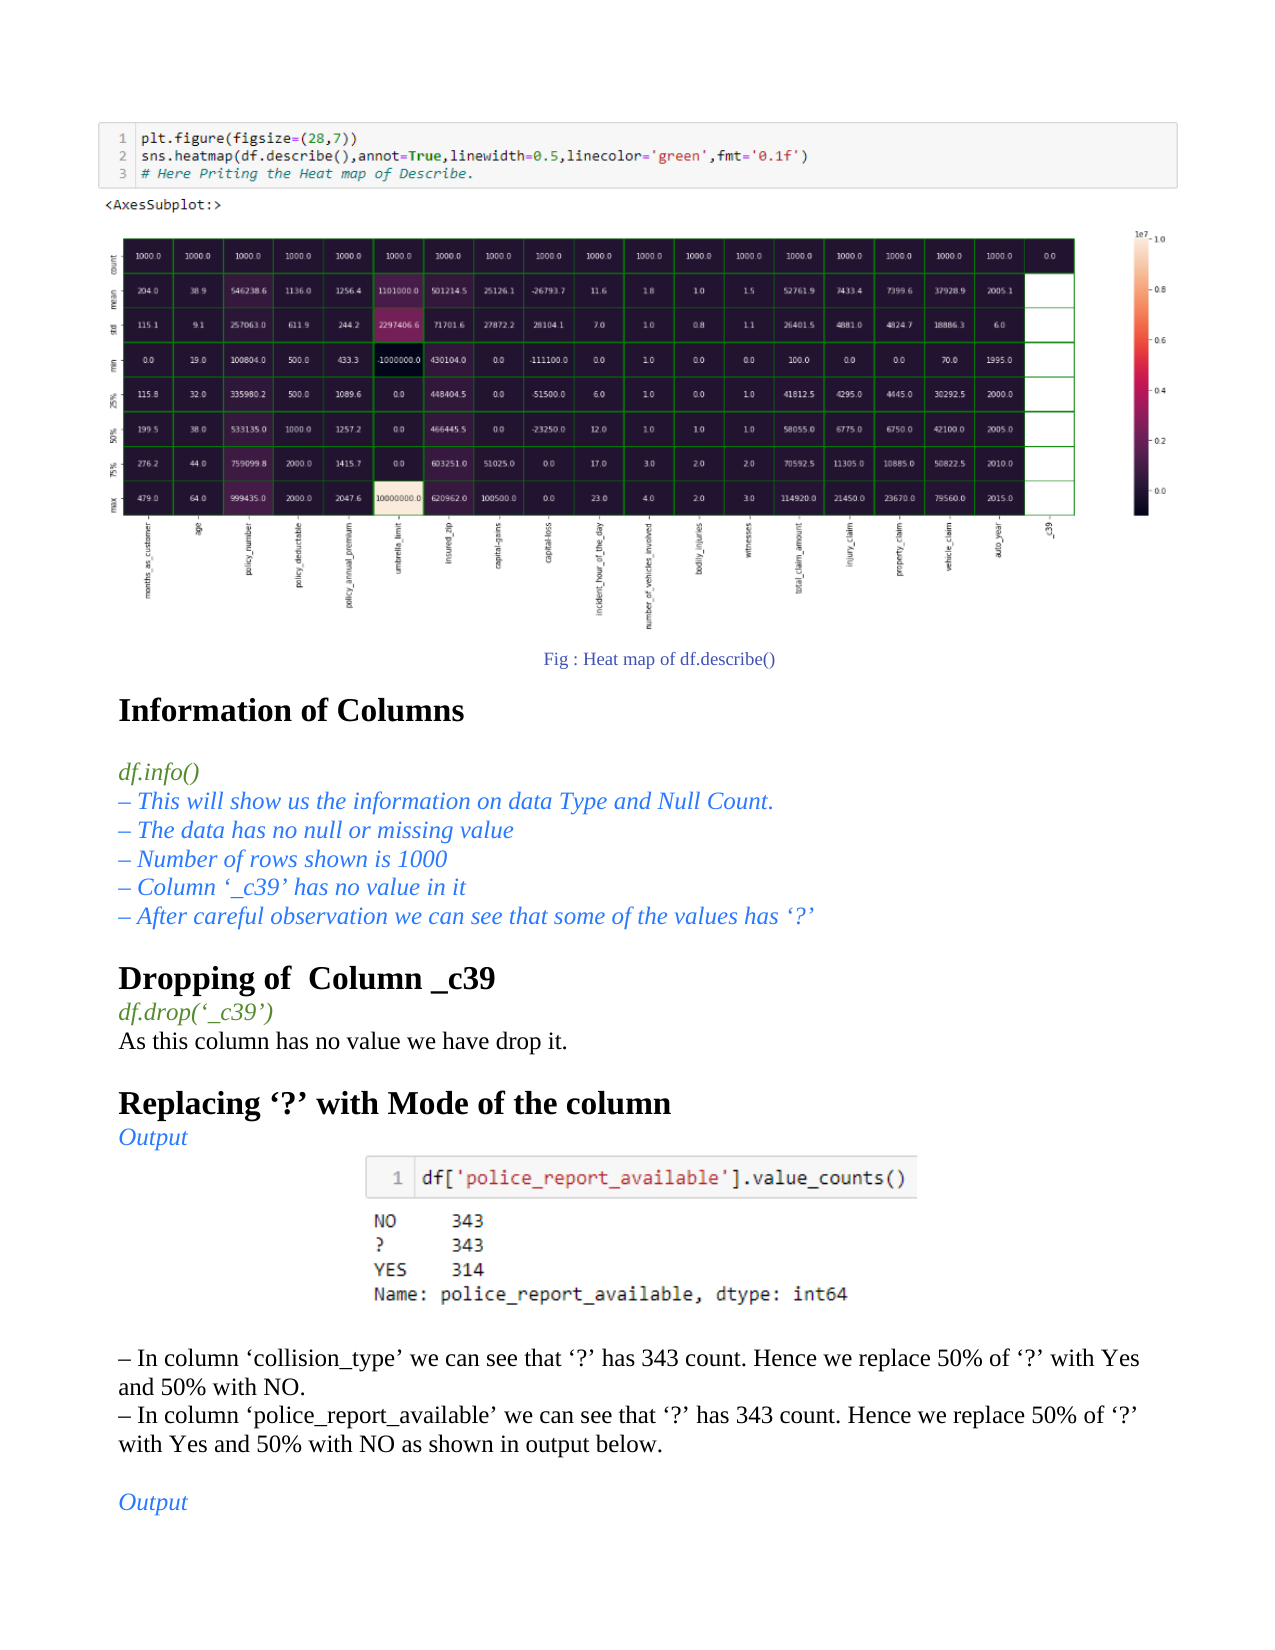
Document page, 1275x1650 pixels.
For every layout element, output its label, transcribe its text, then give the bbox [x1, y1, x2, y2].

text – After careful observation we can see that some of the values has ‘?’ [118, 901, 1157, 930]
picture [95, 118, 1180, 633]
text – Number of rows shown is 1000 [118, 844, 1157, 872]
text – Column ‘_c39’ has no value in it [118, 872, 1157, 901]
text Dropping of Column _c39 [118, 959, 1157, 997]
text – In column ‘police_report_available’ we can see that ‘?’ has 343 count. Hence we replace 50% of ‘?’ with Yes and 50% with NO as shown in output below. [118, 1401, 1157, 1458]
text df.info() [118, 757, 1157, 786]
text Replacing ‘?’ with Mode of the column [118, 1083, 1157, 1122]
text Output [118, 1122, 1157, 1150]
text Information of Columns [118, 690, 1157, 729]
text df.drop(‘_c39’) [118, 997, 1157, 1026]
text – This will show us the information on data Type and Null Count. [118, 786, 1157, 815]
picture [357, 1150, 918, 1315]
text Output [118, 1487, 1157, 1516]
text – The data has no null or missing value [118, 815, 1157, 844]
text As this column has no value we have drop it. [118, 1026, 1157, 1054]
text – In column ‘collision_type’ we can see that ‘?’ has 343 count. Hence we replace 50% of ‘?’ with Yes and 50% with NO. [118, 1343, 1157, 1401]
